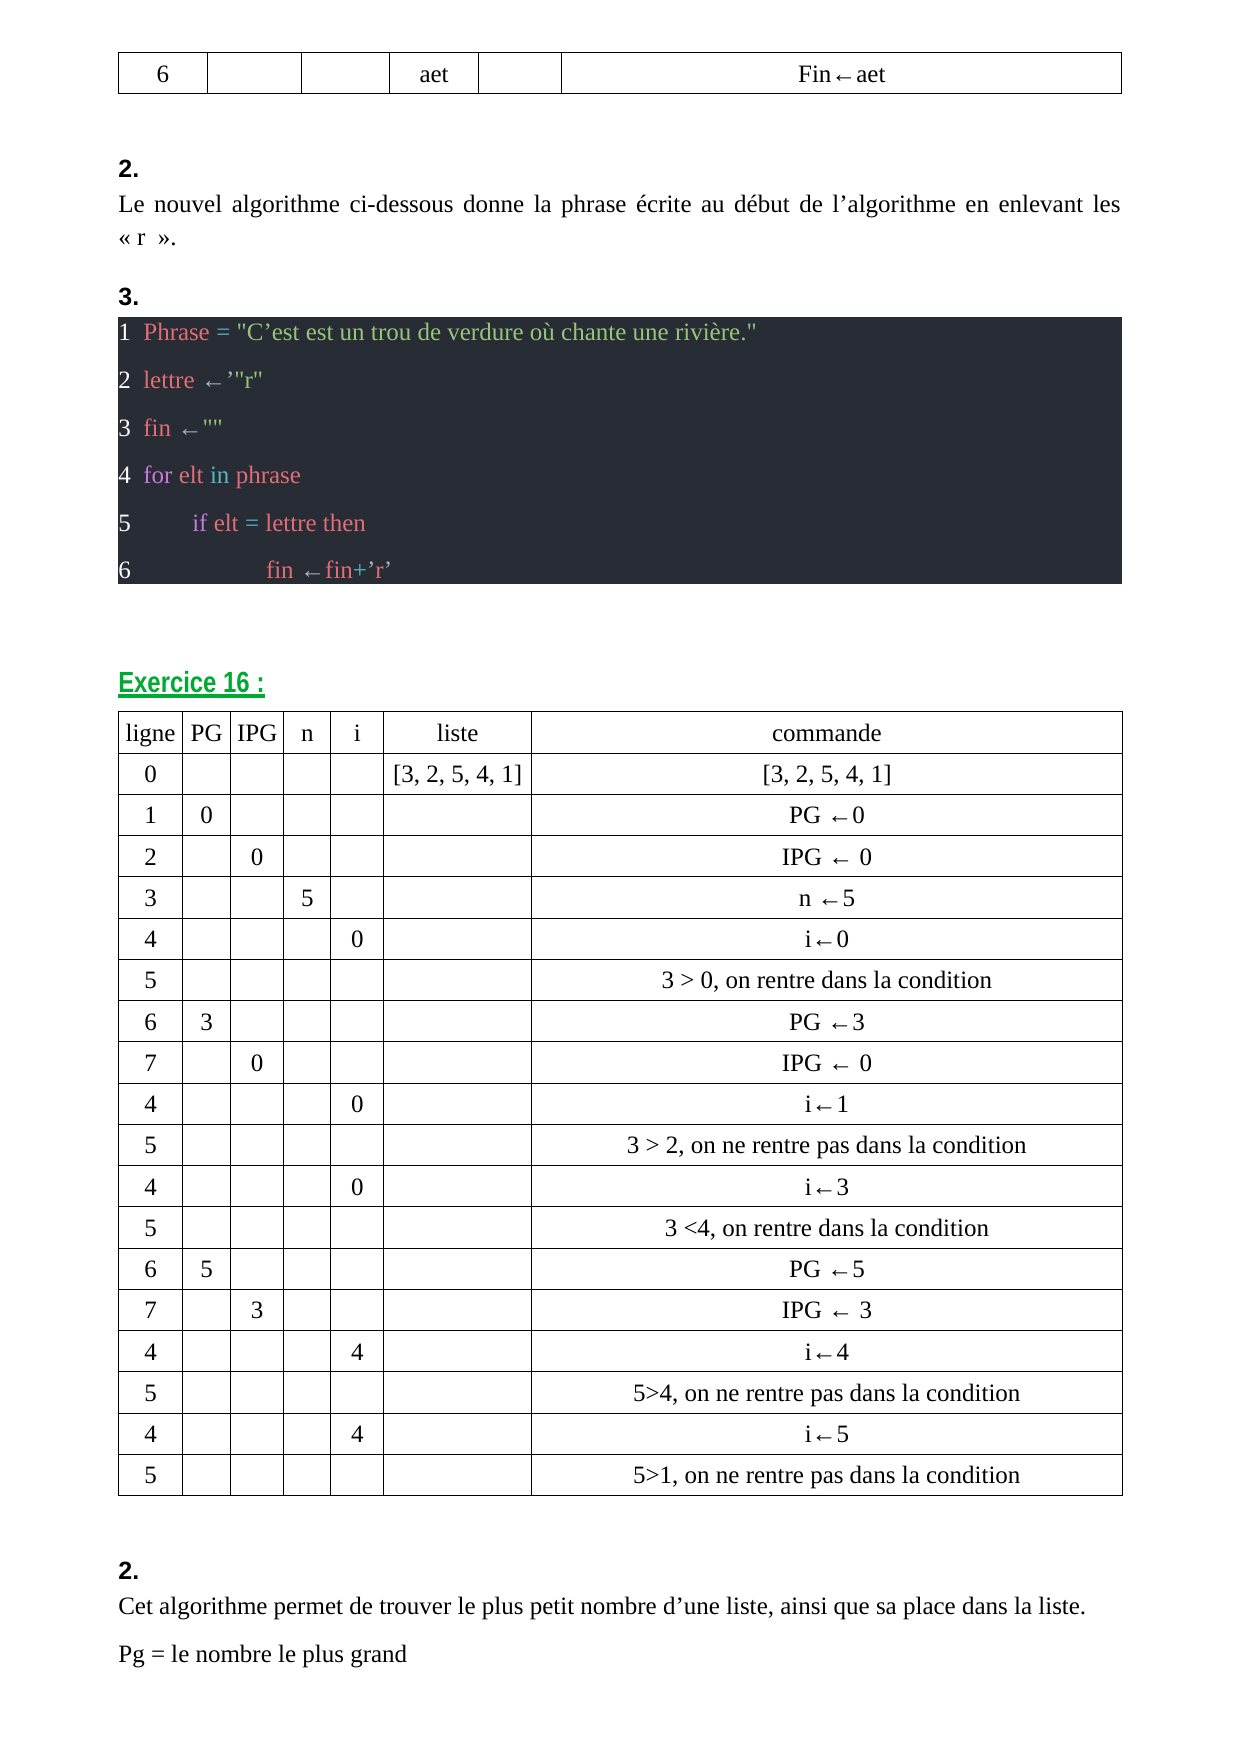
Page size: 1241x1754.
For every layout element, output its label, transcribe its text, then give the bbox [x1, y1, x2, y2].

table_header n [284, 712, 330, 752]
table_cell i←4 [532, 1331, 1122, 1371]
table_cell [183, 1331, 230, 1371]
text 5 if elt = lettre then [118, 508, 1122, 537]
table_cell [331, 1001, 383, 1041]
table_cell [284, 1249, 330, 1289]
table_cell 3 [231, 1290, 283, 1330]
table_cell 5 [119, 1125, 182, 1165]
table_cell [284, 1414, 330, 1454]
table_cell 3 <4, on rentre dans la condition [532, 1207, 1122, 1247]
table_cell [183, 1290, 230, 1330]
table_cell 6 [119, 1249, 182, 1289]
table_cell PG ←0 [532, 795, 1122, 835]
table_cell 4 [331, 1331, 383, 1371]
table_cell [384, 960, 531, 1000]
table_cell [384, 1125, 531, 1165]
table_cell [183, 1084, 230, 1124]
table_cell 3 [119, 877, 182, 917]
table_cell 3 > 0, on rentre dans la condition [532, 960, 1122, 1000]
table_cell [231, 1001, 283, 1041]
table_cell [384, 919, 531, 959]
table_cell [384, 836, 531, 876]
table_cell [183, 1455, 230, 1495]
table_cell 5 [183, 1249, 230, 1289]
text 6 fin ←fin+’r’ [118, 555, 1122, 584]
table_cell [331, 1207, 383, 1247]
table_cell IPG ← 0 [532, 836, 1122, 876]
table_cell [384, 1290, 531, 1330]
table_cell [331, 836, 383, 876]
table_cell [384, 795, 531, 835]
table_cell Fin←aet [562, 53, 1121, 93]
table_cell [183, 754, 230, 794]
table_cell [183, 1166, 230, 1206]
table_cell [284, 1290, 330, 1330]
table_cell [3, 2, 5, 4, 1] [384, 754, 531, 794]
table_cell 0 [331, 1166, 383, 1206]
table_cell 4 [119, 919, 182, 959]
table_cell 5 [119, 960, 182, 1000]
subtitle 2. [118, 154, 1122, 183]
table_cell 4 [119, 1084, 182, 1124]
table_cell [384, 1207, 531, 1247]
table_cell [231, 754, 283, 794]
table_cell 0 [331, 919, 383, 959]
table_cell [384, 1455, 531, 1495]
table_cell [284, 754, 330, 794]
table_cell [331, 1455, 383, 1495]
table_header i [331, 712, 383, 752]
table_cell 6 [119, 53, 207, 93]
table_cell [231, 960, 283, 1000]
table_cell [331, 1290, 383, 1330]
text Le nouvel algorithme ci-dessous donne la phrase écrite au début de l’algorithme en enlevant les « r ». [118, 189, 1122, 251]
table_cell 5 [119, 1455, 182, 1495]
table_cell 5>1, on ne rentre pas dans la condition [532, 1455, 1122, 1495]
table_cell [284, 919, 330, 959]
subtitle Exercice 16 : [264, 665, 1122, 699]
table_cell [231, 1166, 283, 1206]
table_cell [284, 1207, 330, 1247]
subtitle 2. [118, 1556, 1122, 1585]
table_cell 7 [119, 1042, 182, 1082]
table_cell 0 [231, 1042, 283, 1082]
table_cell [384, 1166, 531, 1206]
table_cell [331, 960, 383, 1000]
table_cell [331, 1125, 383, 1165]
table_header PG [183, 712, 230, 752]
table_cell [231, 1125, 283, 1165]
table_cell 3 > 2, on ne rentre pas dans la condition [532, 1125, 1122, 1165]
table_cell [231, 919, 283, 959]
table_cell PG ←5 [532, 1249, 1122, 1289]
table_cell [183, 1042, 230, 1082]
table_cell [384, 1001, 531, 1041]
table_header ligne [119, 712, 182, 752]
table_cell [284, 1455, 330, 1495]
table_cell [284, 1166, 330, 1206]
table_cell n ←5 [532, 877, 1122, 917]
table_cell [384, 1042, 531, 1082]
table_cell [3, 2, 5, 4, 1] [532, 754, 1122, 794]
table_cell [183, 1414, 230, 1454]
table_cell [479, 53, 561, 93]
subtitle 3. [118, 282, 1122, 311]
table_cell 3 [183, 1001, 230, 1041]
table_cell 7 [119, 1290, 182, 1330]
table_cell [183, 919, 230, 959]
table_cell [284, 1001, 330, 1041]
table_cell 2 [119, 836, 182, 876]
table_cell 0 [183, 795, 230, 835]
table_cell [384, 1084, 531, 1124]
table_cell [384, 1249, 531, 1289]
table_cell [284, 960, 330, 1000]
table_cell 4 [119, 1414, 182, 1454]
table_header commande [532, 712, 1122, 752]
table_cell 5 [284, 877, 330, 917]
table_cell [284, 1042, 330, 1082]
text Cet algorithme permet de trouver le plus petit nombre d’une liste, ainsi que sa place dans la liste. [118, 1591, 1122, 1620]
table_cell 5 [119, 1372, 182, 1412]
table_cell [183, 1372, 230, 1412]
table_cell 0 [231, 836, 283, 876]
table_cell PG ←3 [532, 1001, 1122, 1041]
table_cell [231, 1414, 283, 1454]
table_cell [231, 1455, 283, 1495]
table_cell [331, 1249, 383, 1289]
table_cell [231, 1372, 283, 1412]
table_cell [284, 1331, 330, 1371]
table_cell [183, 960, 230, 1000]
table_cell i←0 [532, 919, 1122, 959]
table_cell [284, 1372, 330, 1412]
table_cell [331, 795, 383, 835]
table_cell [331, 754, 383, 794]
text 2 lettre ←’"r" [118, 365, 1122, 394]
table_cell [231, 877, 283, 917]
table_cell i←5 [532, 1414, 1122, 1454]
table_cell 0 [119, 754, 182, 794]
table_header liste [384, 712, 531, 752]
table_cell [384, 877, 531, 917]
text Pg = le nombre le plus grand [118, 1639, 1122, 1667]
table_cell 5 [119, 1207, 182, 1247]
table_cell aet [390, 53, 478, 93]
table_cell 4 [119, 1331, 182, 1371]
table_cell 4 [331, 1414, 383, 1454]
table_cell [183, 877, 230, 917]
table_cell [183, 836, 230, 876]
table_header IPG [231, 712, 283, 752]
table_cell [284, 1125, 330, 1165]
table_cell [384, 1414, 531, 1454]
table_cell [331, 877, 383, 917]
table_cell [284, 1084, 330, 1124]
table_cell 0 [331, 1084, 383, 1124]
table_cell 1 [119, 795, 182, 835]
table_cell [331, 1372, 383, 1412]
table_cell i←3 [532, 1166, 1122, 1206]
table_cell [183, 1207, 230, 1247]
table_cell [231, 1207, 283, 1247]
text 3 fin ←"" [118, 413, 1122, 441]
text 4 for elt in phrase [118, 460, 1122, 489]
table_cell [231, 1331, 283, 1371]
table_cell [183, 1125, 230, 1165]
table_cell 6 [119, 1001, 182, 1041]
table_cell [231, 1249, 283, 1289]
table_cell [331, 1042, 383, 1082]
table_cell [284, 795, 330, 835]
table_cell [284, 836, 330, 876]
table_cell [208, 53, 301, 93]
table_cell i←1 [532, 1084, 1122, 1124]
table_cell IPG ← 3 [532, 1290, 1122, 1330]
table_cell [302, 53, 389, 93]
table_cell 5>4, on ne rentre pas dans la condition [532, 1372, 1122, 1412]
table_cell [231, 795, 283, 835]
table_cell 4 [119, 1166, 182, 1206]
table_cell IPG ← 0 [532, 1042, 1122, 1082]
table_cell [231, 1084, 283, 1124]
table_cell [384, 1331, 531, 1371]
table_cell [384, 1372, 531, 1412]
text 1 Phrase = "C’est est un trou de verdure où chante une rivière." [118, 317, 1122, 346]
